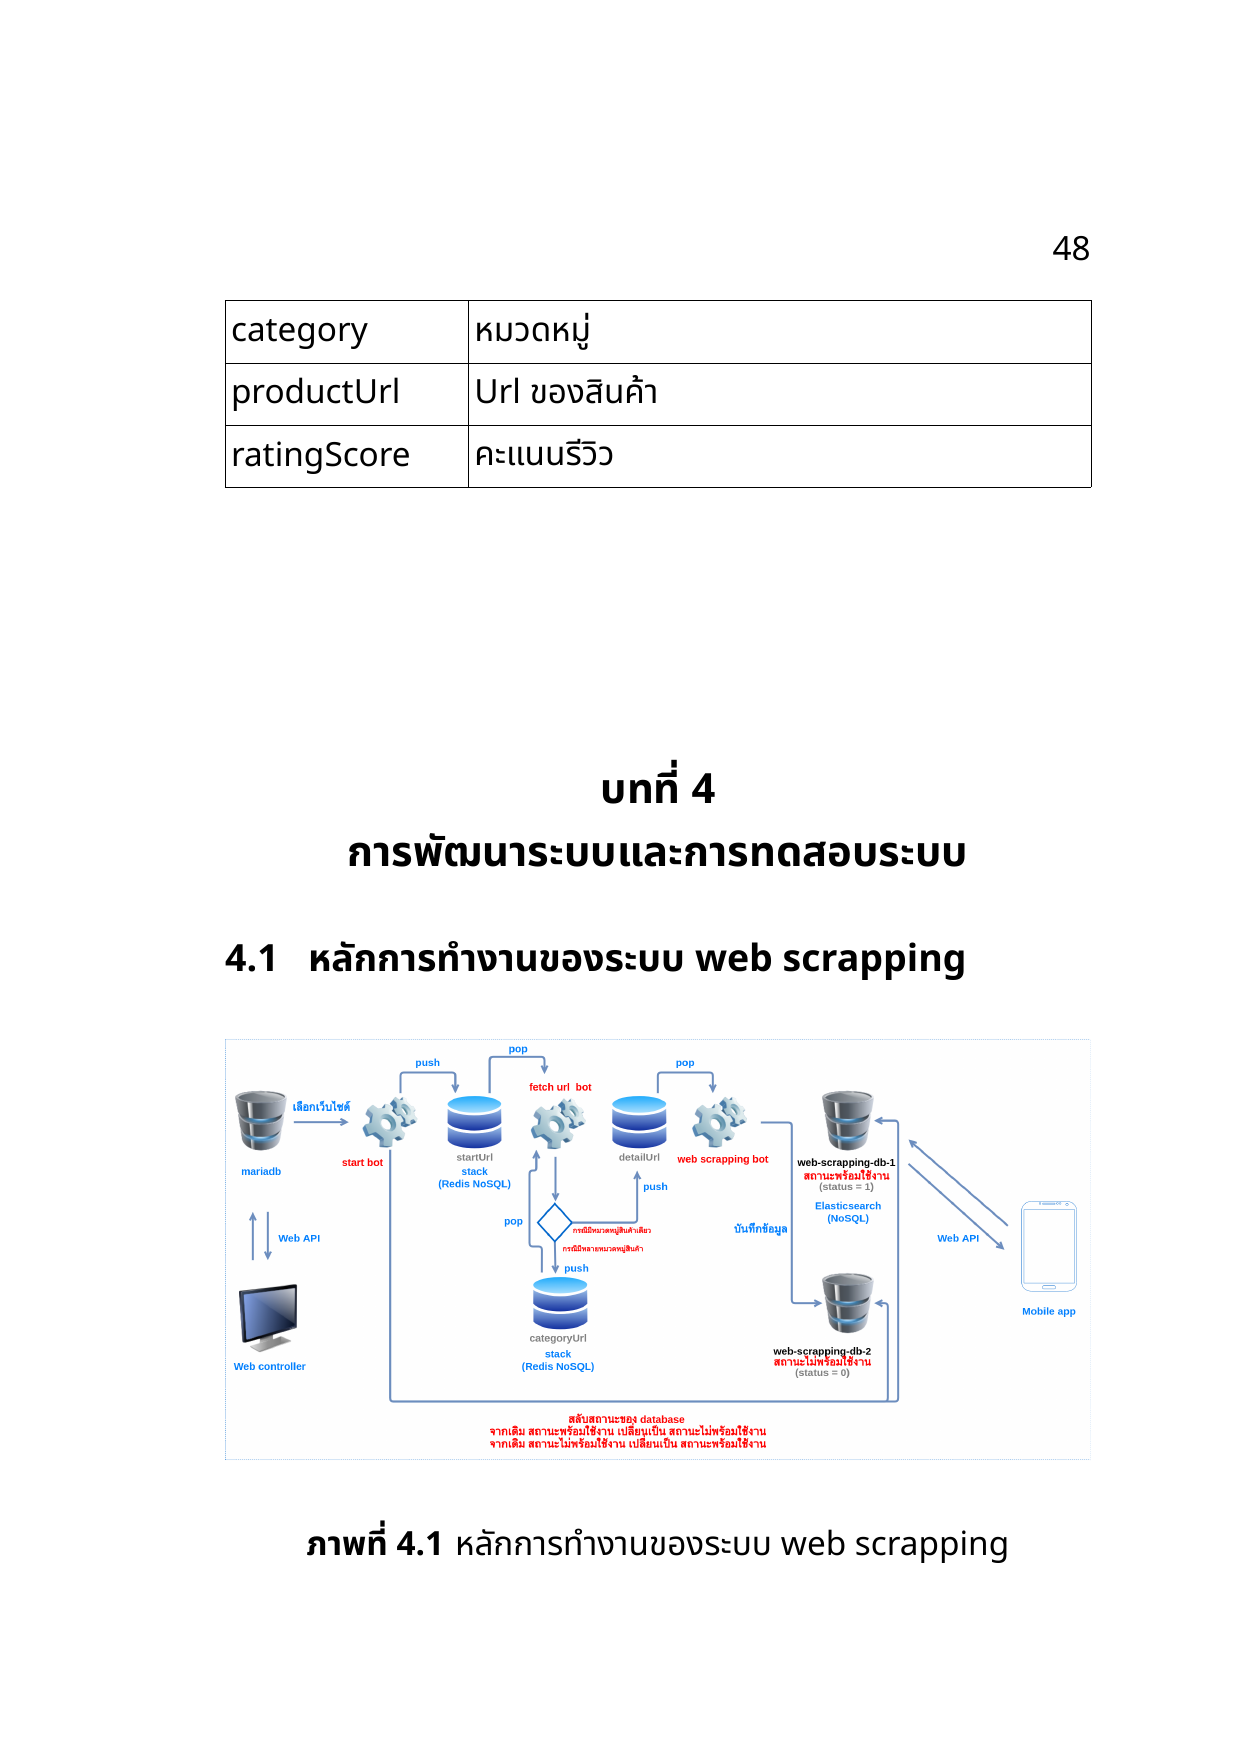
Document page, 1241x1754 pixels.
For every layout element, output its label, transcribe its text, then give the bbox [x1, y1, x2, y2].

text ภาพที่ 4.1 หลักการทำงานของระบบ web scrapping [225, 1511, 1091, 1571]
picture [225, 1038, 1091, 1461]
table_cell category [226, 301, 468, 362]
text บทที่ 4 [225, 759, 1091, 822]
table_cell productUrl [226, 364, 468, 424]
text 4.1 หลักการทำงานของระบบ web scrapping [225, 931, 1091, 988]
table_cell คะแนนรีวิว [469, 426, 1091, 487]
table_cell หมวดหมู่ [469, 301, 1091, 362]
table_cell ratingScore [226, 426, 468, 487]
text การพัฒนาระบบและการทดสอบระบบ [225, 822, 1091, 885]
table_cell Url ของสินค้า [469, 364, 1091, 424]
